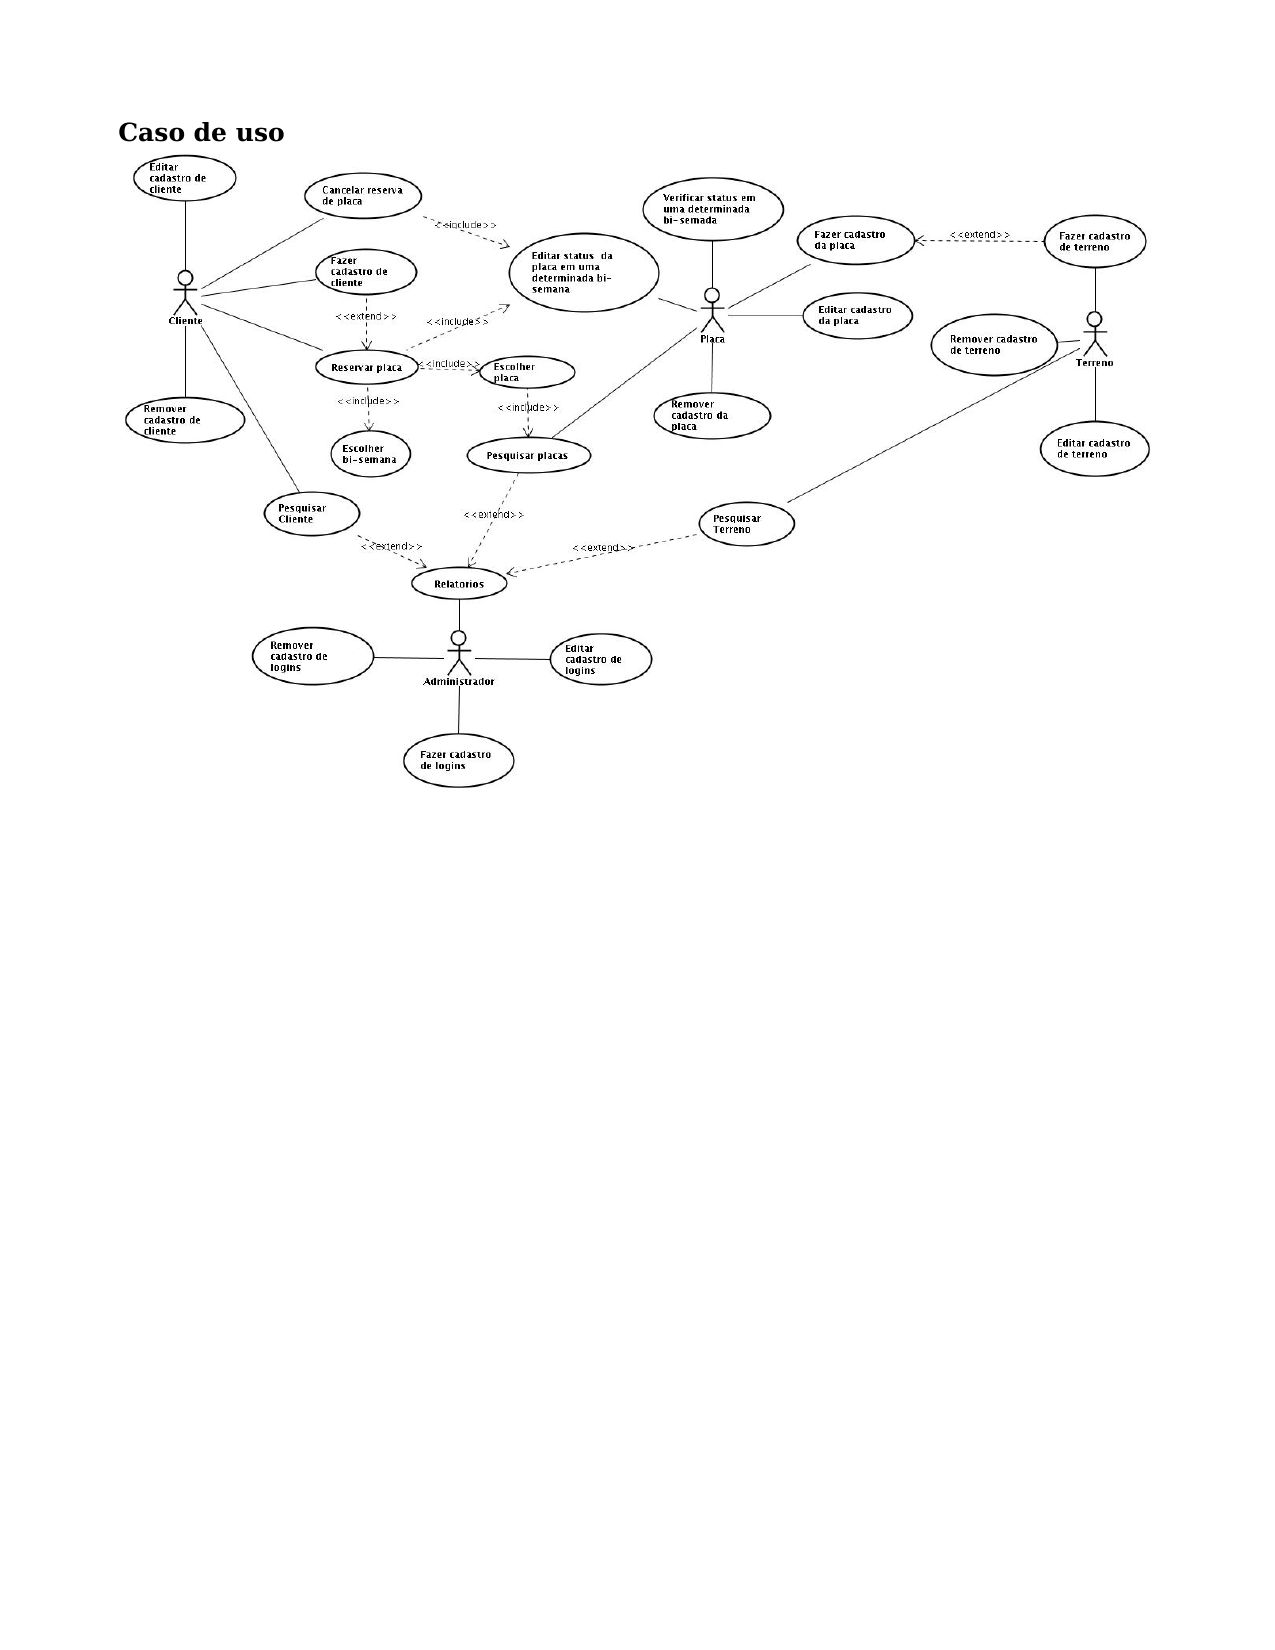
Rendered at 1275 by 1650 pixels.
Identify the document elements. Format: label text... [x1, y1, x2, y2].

picture [118, 147, 1157, 795]
text Caso de uso [118, 118, 1157, 147]
